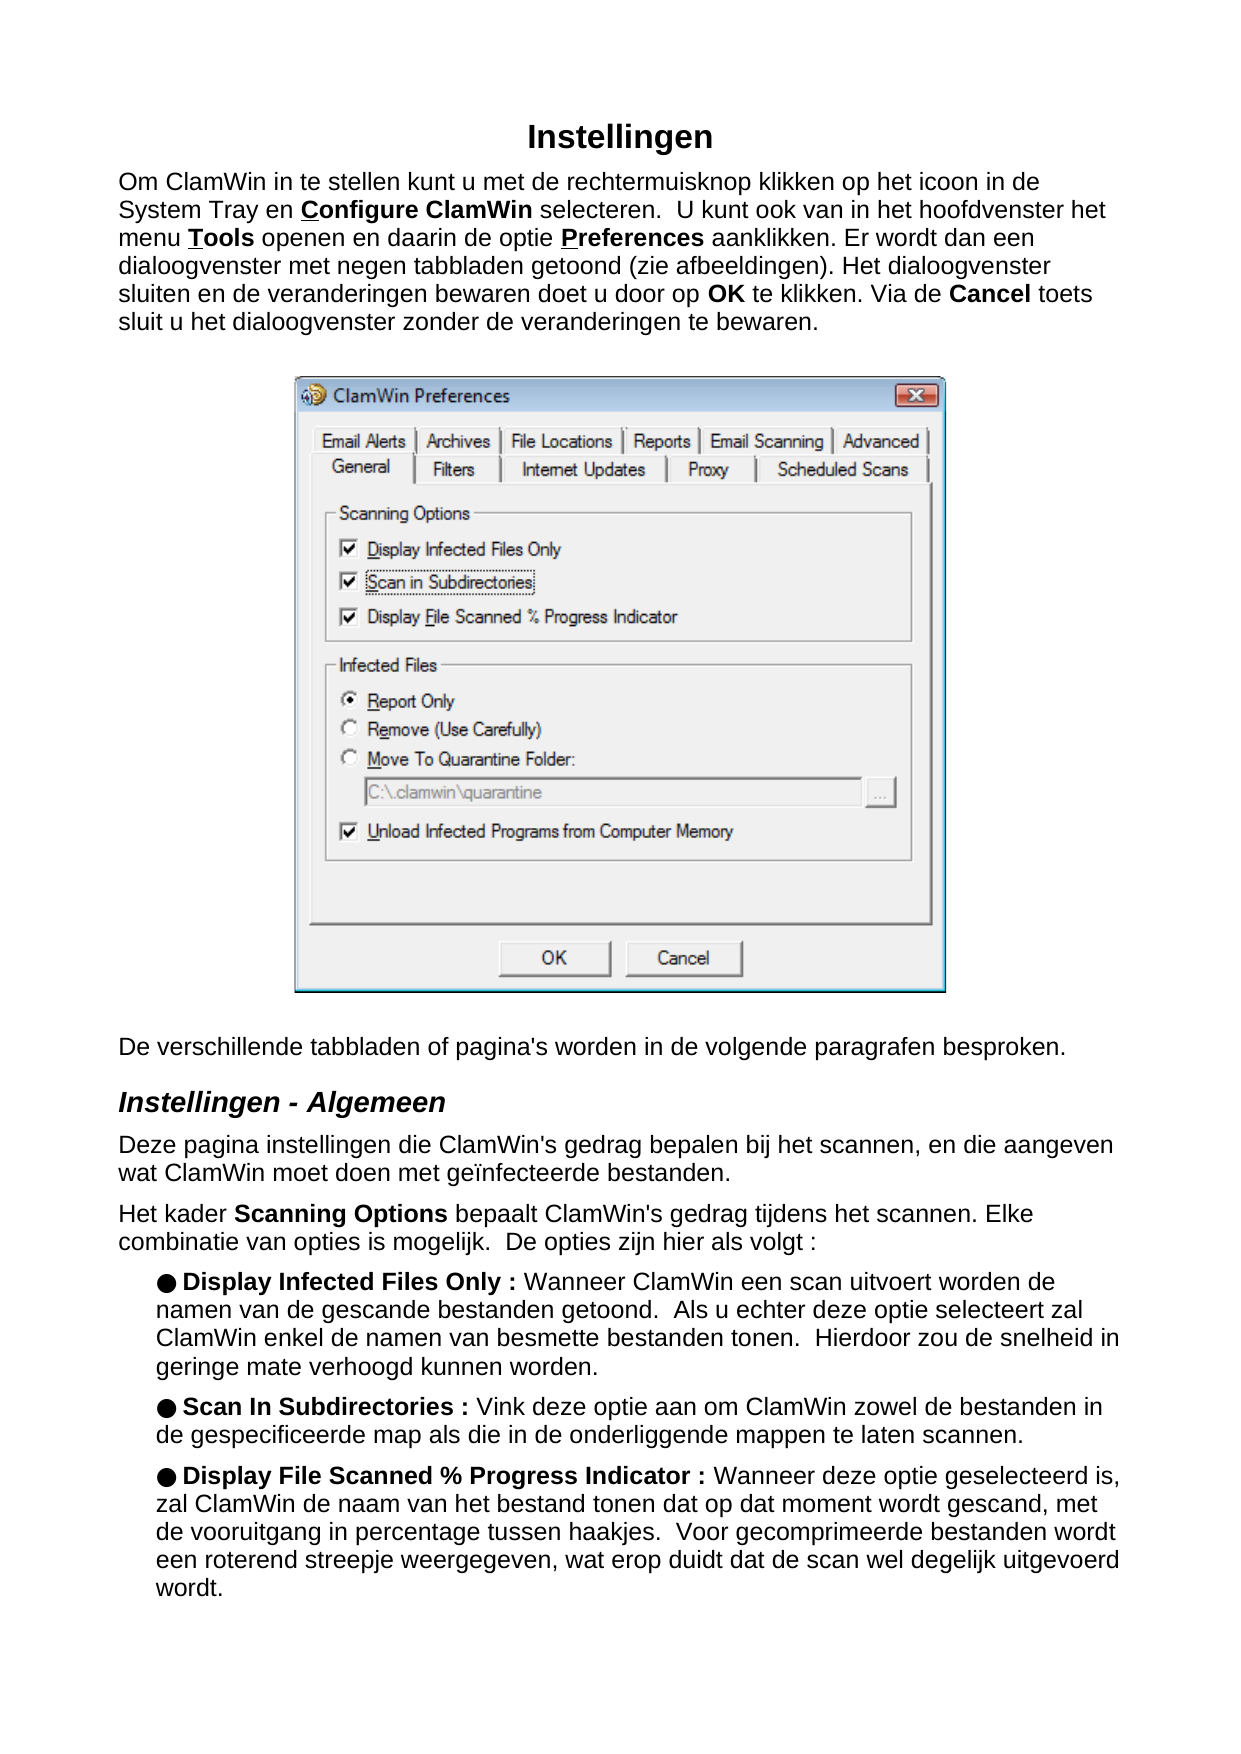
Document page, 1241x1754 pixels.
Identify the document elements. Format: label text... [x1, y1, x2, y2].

list Display File Scanned % Progress Indicator : Wanneer deze optie geselecteerd is, zal ClamWin de naam van het bestand tonen dat op dat moment wordt gescand, met de vooruitgang in percentage tussen haakjes. Voor gecomprimeerde bestanden wordt een roterend streepje weergegeven, wat erop duidt dat de scan wel degelijk uitgevoerd wordt. [156, 1461, 1122, 1602]
subtitle Instellingen [118, 118, 1122, 155]
subtitle Instellingen - Algemeen [118, 1086, 1122, 1118]
text Het kader Scanning Options bepaalt ClamWin's gedrag tijdens het scannen. Elke combinatie van opties is mogelijk. De opties zijn hier als volgt : [118, 1199, 1122, 1256]
picture [294, 376, 947, 993]
text Om ClamWin in te stellen kunt u met de rechtermuisknop klikken op het icoon in de System Tray en Configure ClamWin selecteren. U kunt ook van in het hoofdvenster het menu Tools openen en daarin de optie Preferences aanklikken. Er wordt dan een dialoogvenster met negen tabbladen getoond (zie afbeeldingen). Het dialoogvenster sluiten en de veranderingen bewaren doet u door op OK te klikken. Via de Cancel toets sluit u het dialoogvenster zonder de veranderingen te bewaren. [118, 168, 1122, 336]
text De verschillende tabbladen of pagina's worden in de volgende paragrafen besproken. [118, 1033, 1122, 1061]
text Deze pagina instellingen die ClamWin's gedrag bepalen bij het scannen, en die aangeven wat ClamWin moet doen met geïnfecteerde bestanden. [118, 1131, 1122, 1187]
list Display Infected Files Only : Wanneer ClamWin een scan uitvoert worden de namen van de gescande bestanden getoond. Als u echter deze optie selecteert zal ClamWin enkel de namen van besmette bestanden tonen. Hierdoor zou de snelheid in geringe mate verhoogd kunnen worden. [156, 1268, 1122, 1380]
list Scan In Subdirectories : Vink deze optie aan om ClamWin zowel de bestanden in de gespecificeerde map als die in de onderliggende mappen te laten scannen. [156, 1393, 1122, 1449]
